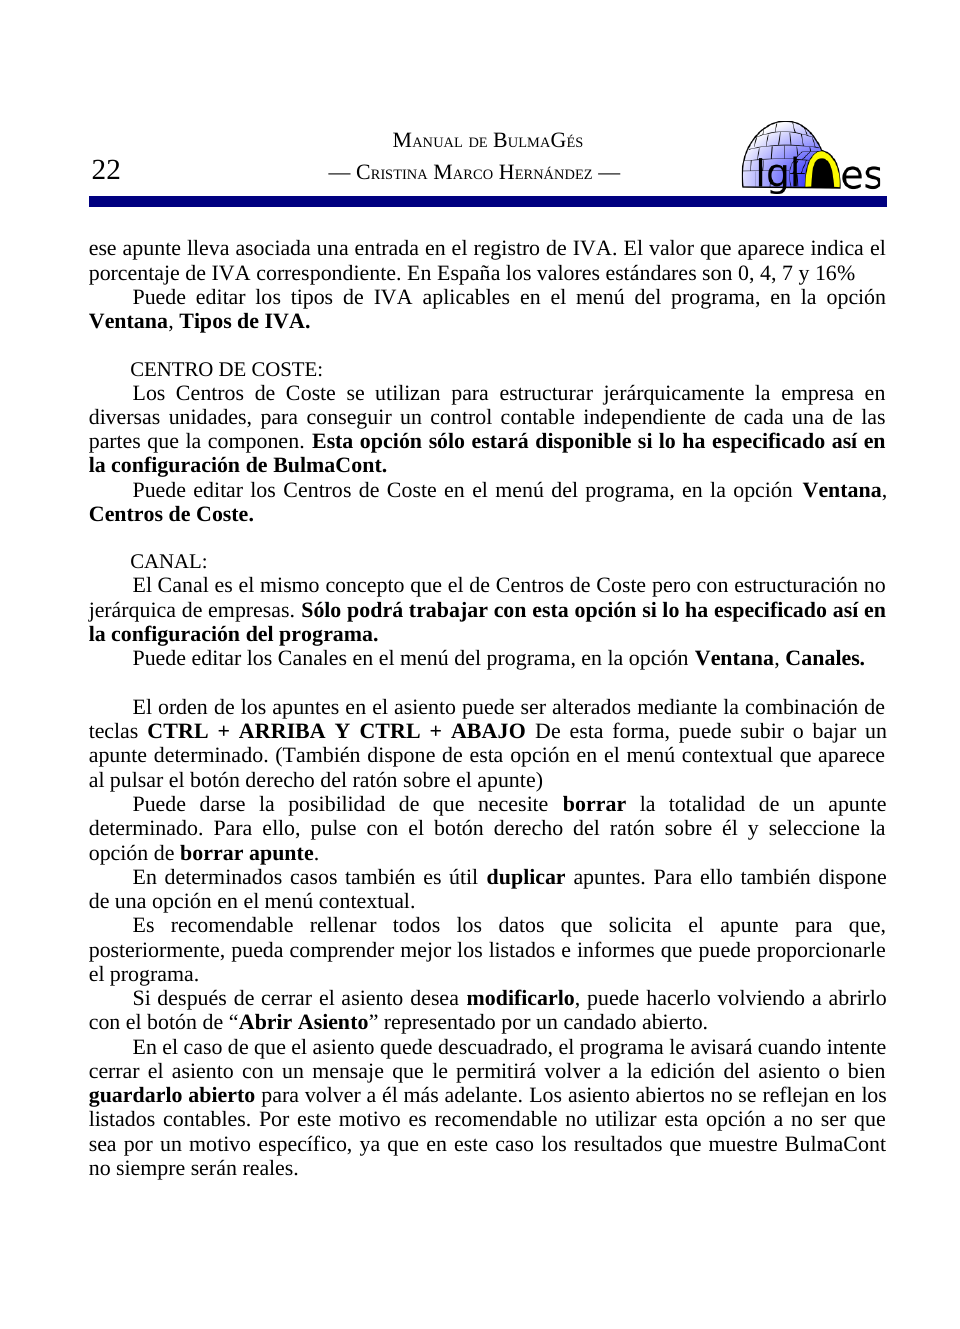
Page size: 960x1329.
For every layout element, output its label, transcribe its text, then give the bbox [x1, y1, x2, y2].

text Puede editar los tipos de IVA aplicables en el menú del programa, en la opción Ventana, Tipos de IVA. [88, 285, 887, 333]
text Es recomendable rellenar todos los datos que solicita el apunte para que, posteriormente, pueda comprender mejor los listados e informes que puede proporcionarle el programa. [88, 913, 887, 986]
text Si después de cerrar el asiento desea modificarlo, puede hacerlo volviendo a abrirlo con el botón de “Abrir Asiento” representado por un candado abierto. [88, 986, 887, 1034]
text CENTRO DE COSTE: [88, 357, 887, 381]
text Puede editar los Centros de Coste en el menú del programa, en la opción Ventana, Centros de Coste. [88, 478, 887, 526]
text Puede editar los Canales en el menú del programa, en la opción Ventana, Canales. [88, 646, 887, 671]
text CANAL: [88, 550, 887, 573]
text ese apunte lleva asociada una entrada en el registro de IVA. El valor que aparece indica el porcentaje de IVA correspondiente. En España los valores estándares son 0, 4, 7 y 16% [88, 236, 887, 285]
text El Canal es el mismo concepto que el de Centros de Coste pero con estructuración no jerárquica de empresas. Sólo podrá trabajar con esta opción si lo ha especificado así en la configuración del programa. [88, 573, 887, 646]
text En el caso de que el asiento quede descuadrado, el programa le avisará cuando intente cerrar el asiento con un mensaje que le permitirá volver a la edición del asiento o bien guardarlo abierto para volver a él más adelante. Los asiento abiertos no se reflejan en los listados contables. Por este motivo es recomendable no utilizar esta opción a no ser que sea por un motivo específico, ya que en este caso los resultados que muestre BulmaCont no siempre serán reales. [88, 1034, 887, 1180]
text Puede darse la posibilidad de que necesite borrar la totalidad de un apunte determinado. Para ello, pulse con el botón derecho del ratón sobre él y seleccione la opción de borrar apunte. [88, 792, 887, 865]
text Los Centros de Coste se utilizan para estructurar jerárquicamente la empresa en diversas unidades, para conseguir un control contable independiente de cada una de las partes que la componen. Esta opción sólo estará disponible si lo ha especificado así en la configuración de BulmaCont. [88, 381, 887, 478]
text En determinados casos también es útil duplicar apuntes. Para ello también dispone de una opción en el menú contextual. [88, 865, 887, 913]
text El orden de los apuntes en el asiento puede ser alterados mediante la combinación de teclas CTRL + ARRIBA Y CTRL + ABAJO De esta forma, puede subir o bajar un apunte determinado. (También dispone de esta opción en el menú contextual que aparece al pulsar el botón derecho del ratón sobre el apunte) [88, 695, 887, 792]
picture [741, 121, 881, 194]
